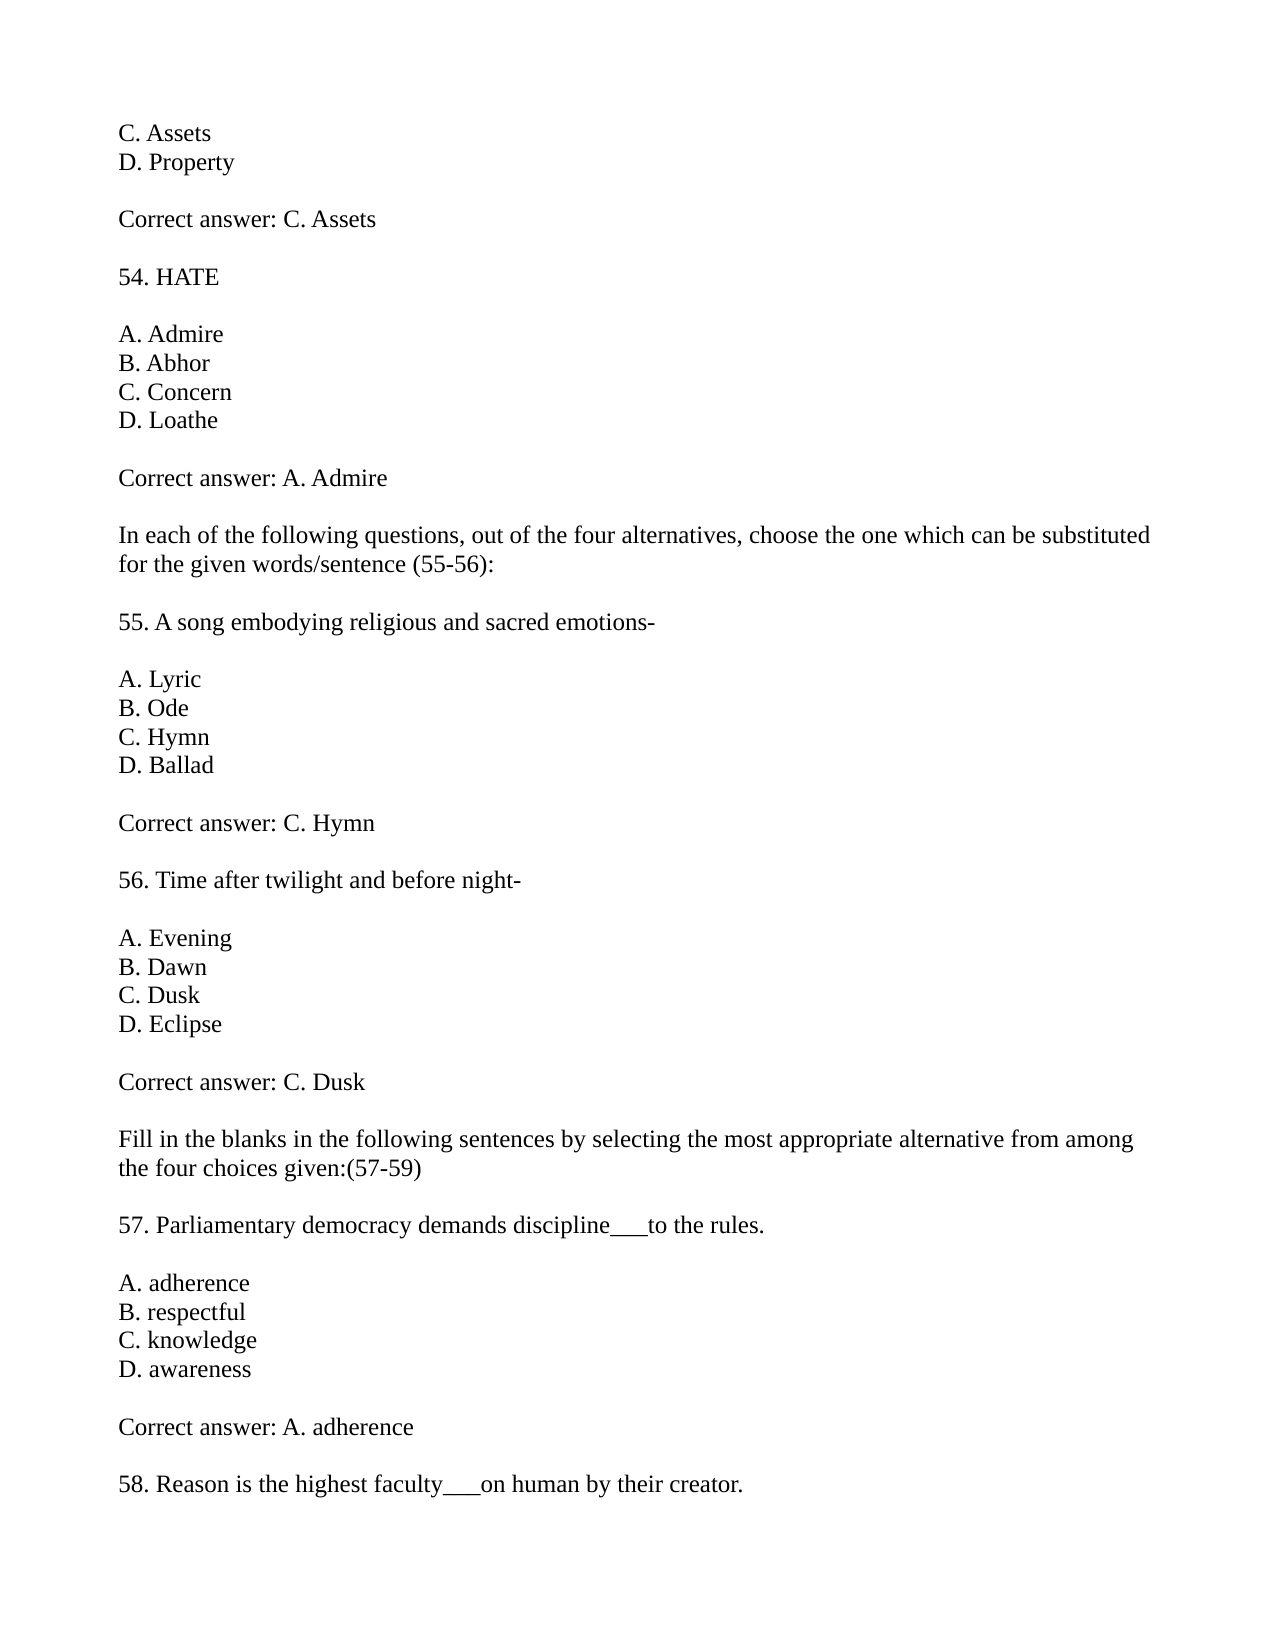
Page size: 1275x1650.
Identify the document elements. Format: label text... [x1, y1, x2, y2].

text A. adherence [118, 1268, 1157, 1297]
text 58. Reason is the highest faculty___on human by their creator. [118, 1469, 1157, 1498]
text 57. Parliamentary democracy demands discipline___to the rules. [118, 1211, 1157, 1239]
text 54. HATE [118, 262, 1157, 291]
text Fill in the blanks in the following sentences by selecting the most appropriate alternative from among the four choices given:(57-59) [118, 1124, 1157, 1182]
text B. Dawn [118, 952, 1157, 981]
text A. Lyric [118, 664, 1157, 693]
text Correct answer: C. Dusk [118, 1067, 1157, 1096]
text A. Admire [118, 319, 1157, 348]
text C. Concern [118, 377, 1157, 406]
text Correct answer: C. Assets [118, 204, 1157, 233]
text C. Assets [118, 118, 1157, 147]
text 55. A song embodying religious and sacred emotions- [118, 607, 1157, 636]
text D. awareness [118, 1354, 1157, 1383]
text B. respectful [118, 1297, 1157, 1326]
text Correct answer: A. Admire [118, 463, 1157, 492]
text A. Evening [118, 923, 1157, 952]
text C. knowledge [118, 1326, 1157, 1354]
text C. Dusk [118, 981, 1157, 1009]
text In each of the following questions, out of the four alternatives, choose the one which can be substituted for the given words/sentence (55-56): [118, 521, 1157, 578]
text D. Eclipse [118, 1009, 1157, 1038]
text D. Property [118, 147, 1157, 176]
text 56. Time after twilight and before night- [118, 866, 1157, 894]
text Correct answer: A. adherence [118, 1412, 1157, 1441]
text B. Abhor [118, 348, 1157, 377]
text D. Loathe [118, 406, 1157, 434]
text C. Hymn [118, 722, 1157, 751]
text Correct answer: C. Hymn [118, 808, 1157, 837]
text D. Ballad [118, 751, 1157, 779]
text B. Ode [118, 693, 1157, 722]
